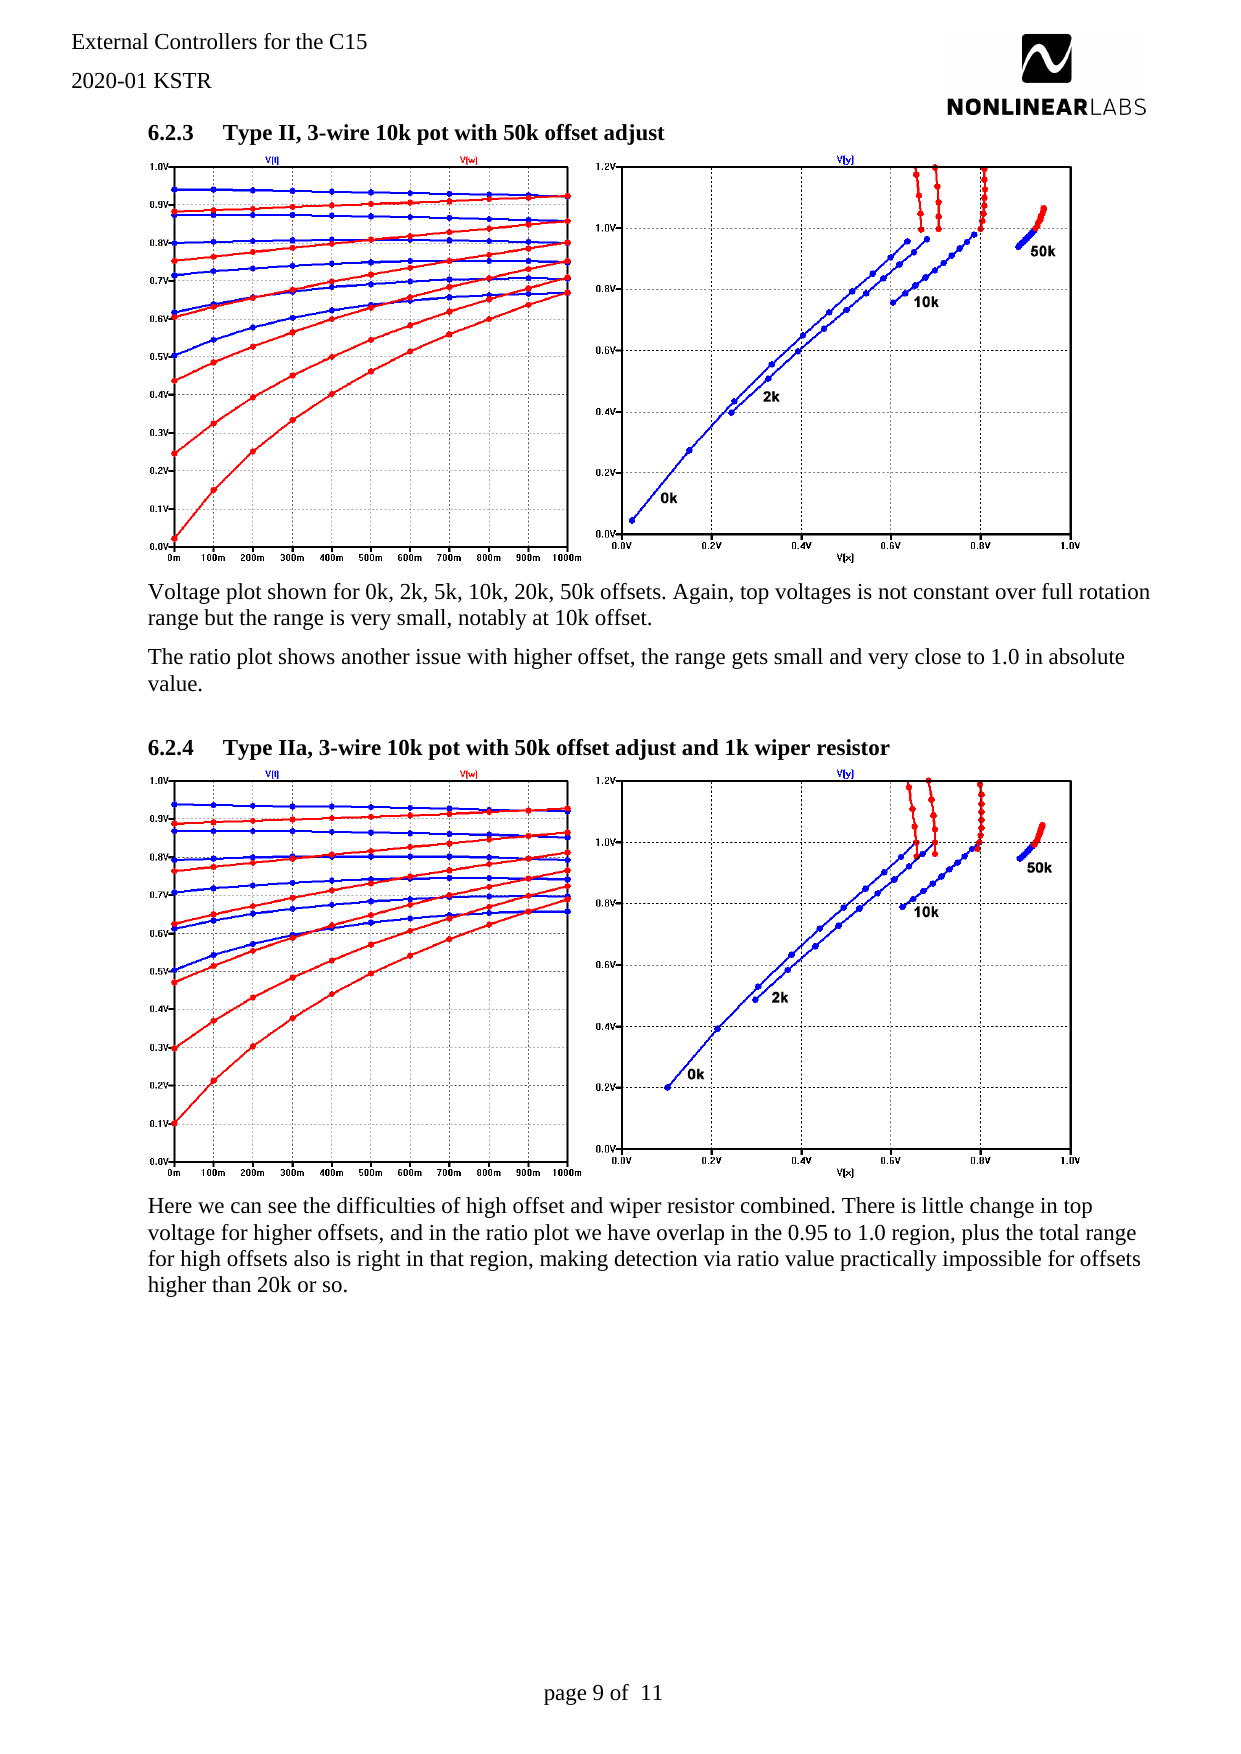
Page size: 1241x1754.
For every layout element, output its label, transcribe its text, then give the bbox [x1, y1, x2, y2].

picture [149, 768, 582, 1179]
text Voltage plot shown for 0k, 2k, 5k, 10k, 20k, 50k offsets. Again, top voltages is not constant over full rotation range but the range is very small, notably at 10k offset. [148, 578, 1152, 631]
subtitle Type II, 3-wire 10k pot with 50k offset adjust [148, 119, 1152, 146]
subtitle Type IIa, 3-wire 10k pot with 50k offset adjust and 1k wiper resistor [148, 733, 1152, 760]
picture [595, 153, 1080, 564]
text The ratio plot shows another issue with higher offset, the range gets small and very close to 1.0 in absolute value. [148, 643, 1152, 696]
text Here we can see the difficulties of high offset and wiper resistor combined. There is little change in top voltage for higher offsets, and in the ratio plot we have overlap in the 0.95 to 1.0 region, plus the total range for high offsets also is right in that region, making detection via ratio value practically impossible for offsets higher than 20k or so. [148, 1192, 1152, 1298]
picture [940, 31, 1150, 118]
picture [149, 154, 582, 564]
picture [595, 767, 1080, 1179]
